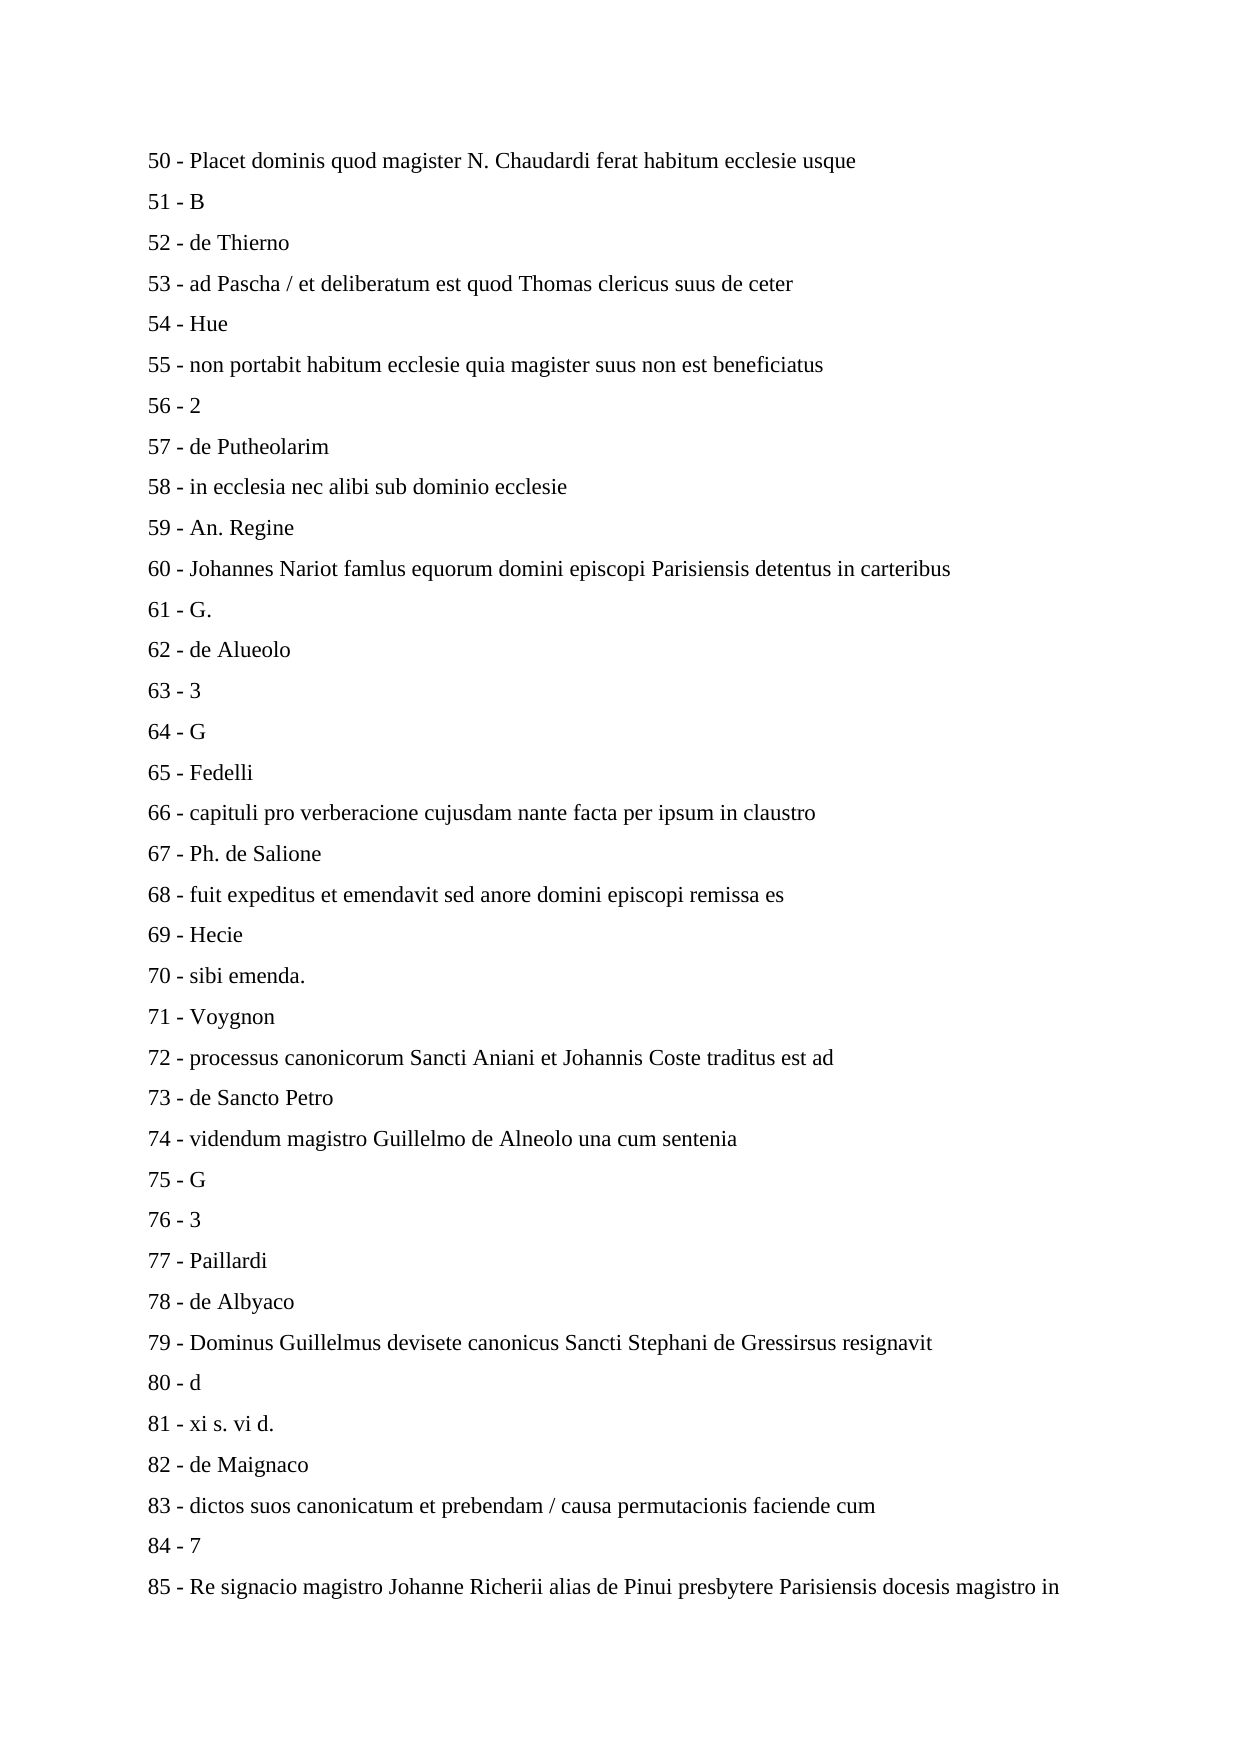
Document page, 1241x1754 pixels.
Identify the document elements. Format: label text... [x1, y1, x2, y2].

text 62 - de Alueolo [148, 636, 1093, 663]
text 68 - fuit expeditus et emendavit sed anore domini episcopi remissa es [148, 881, 1093, 907]
text 51 - B [148, 188, 1093, 215]
text 76 - 3 [148, 1207, 1093, 1233]
text 55 - non portabit habitum ecclesie quia magister suus non est beneficiatus [148, 351, 1093, 378]
text 60 - Johannes Nariot famlus equorum domini episcopi Parisiensis detentus in carteribus [148, 555, 1093, 581]
text 79 - Dominus Guillelmus devisete canonicus Sancti Stephani de Gressirsus resignavit [148, 1329, 1093, 1355]
text 85 - Re signacio magistro Johanne Richerii alias de Pinui presbytere Parisiensis docesis magistro in [148, 1573, 1093, 1599]
text 65 - Fedelli [148, 758, 1093, 785]
text 78 - de Albyaco [148, 1288, 1093, 1314]
text 82 - de Maignaco [148, 1451, 1093, 1477]
text 73 - de Sancto Petro [148, 1084, 1093, 1111]
text 59 - An. Regine [148, 514, 1093, 541]
text 84 - 7 [148, 1532, 1093, 1559]
text 81 - xi s. vi d. [148, 1410, 1093, 1437]
text 71 - Voygnon [148, 1003, 1093, 1029]
text 50 - Placet dominis quod magister N. Chaudardi ferat habitum ecclesie usque [148, 148, 1093, 174]
text 72 - processus canonicorum Sancti Aniani et Johannis Coste traditus est ad [148, 1044, 1093, 1070]
text 69 - Hecie [148, 921, 1093, 948]
text 74 - videndum magistro Guillelmo de Alneolo una cum sentenia [148, 1125, 1093, 1151]
text 75 - G [148, 1166, 1093, 1192]
text 54 - Hue [148, 311, 1093, 337]
text 63 - 3 [148, 677, 1093, 703]
text 53 - ad Pascha / et deliberatum est quod Thomas clericus suus de ceter [148, 270, 1093, 296]
text 52 - de Thierno [148, 229, 1093, 255]
text 61 - G. [148, 596, 1093, 622]
text 80 - d [148, 1369, 1093, 1396]
text 64 - G [148, 718, 1093, 744]
text 57 - de Putheolarim [148, 433, 1093, 459]
text 66 - capituli pro verberacione cujusdam nante facta per ipsum in claustro [148, 799, 1093, 826]
text 77 - Paillardi [148, 1247, 1093, 1274]
text 70 - sibi emenda. [148, 962, 1093, 988]
text 83 - dictos suos canonicatum et prebendam / causa permutacionis faciende cum [148, 1492, 1093, 1518]
text 67 - Ph. de Salione [148, 840, 1093, 866]
text 56 - 2 [148, 392, 1093, 418]
text 58 - in ecclesia nec alibi sub dominio ecclesie [148, 473, 1093, 500]
